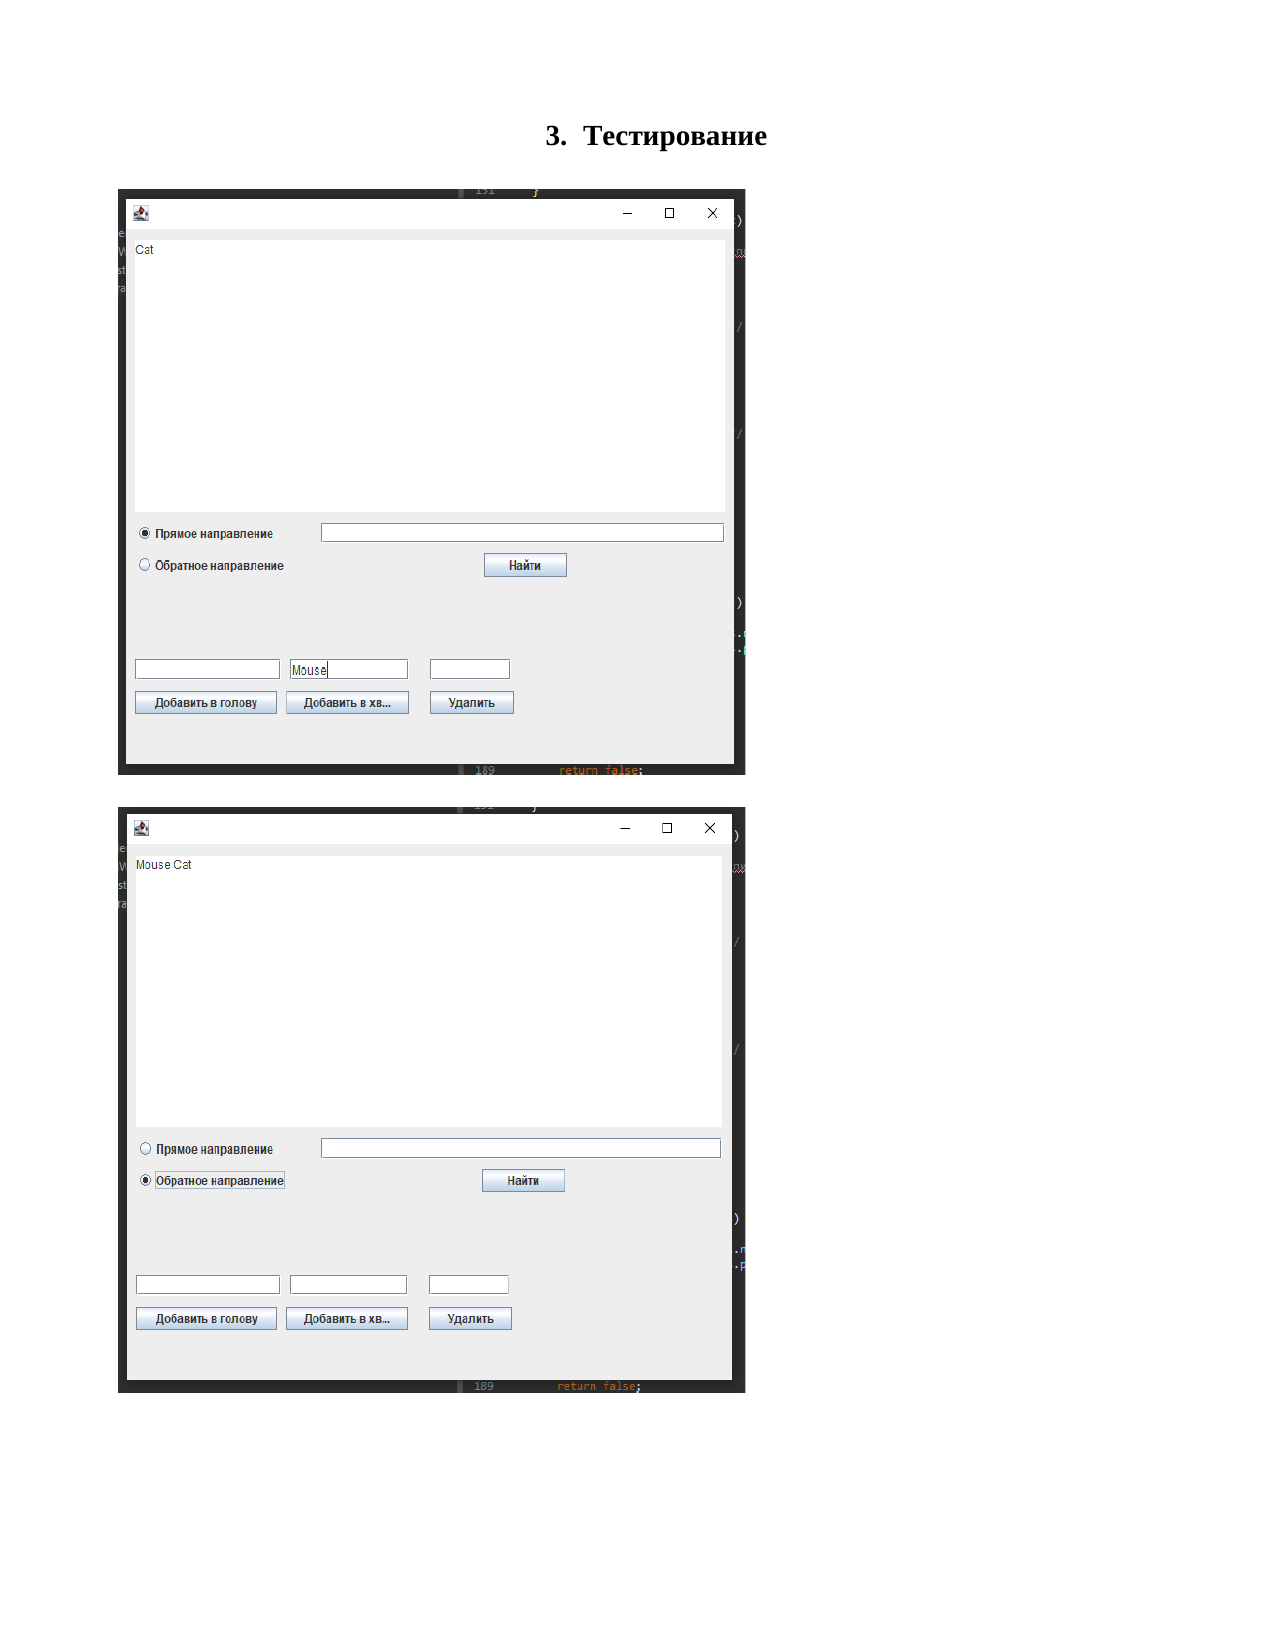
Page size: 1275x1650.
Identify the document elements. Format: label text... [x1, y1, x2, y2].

picture [118, 807, 746, 1393]
picture [118, 189, 746, 775]
list Тестирование [156, 118, 1157, 152]
